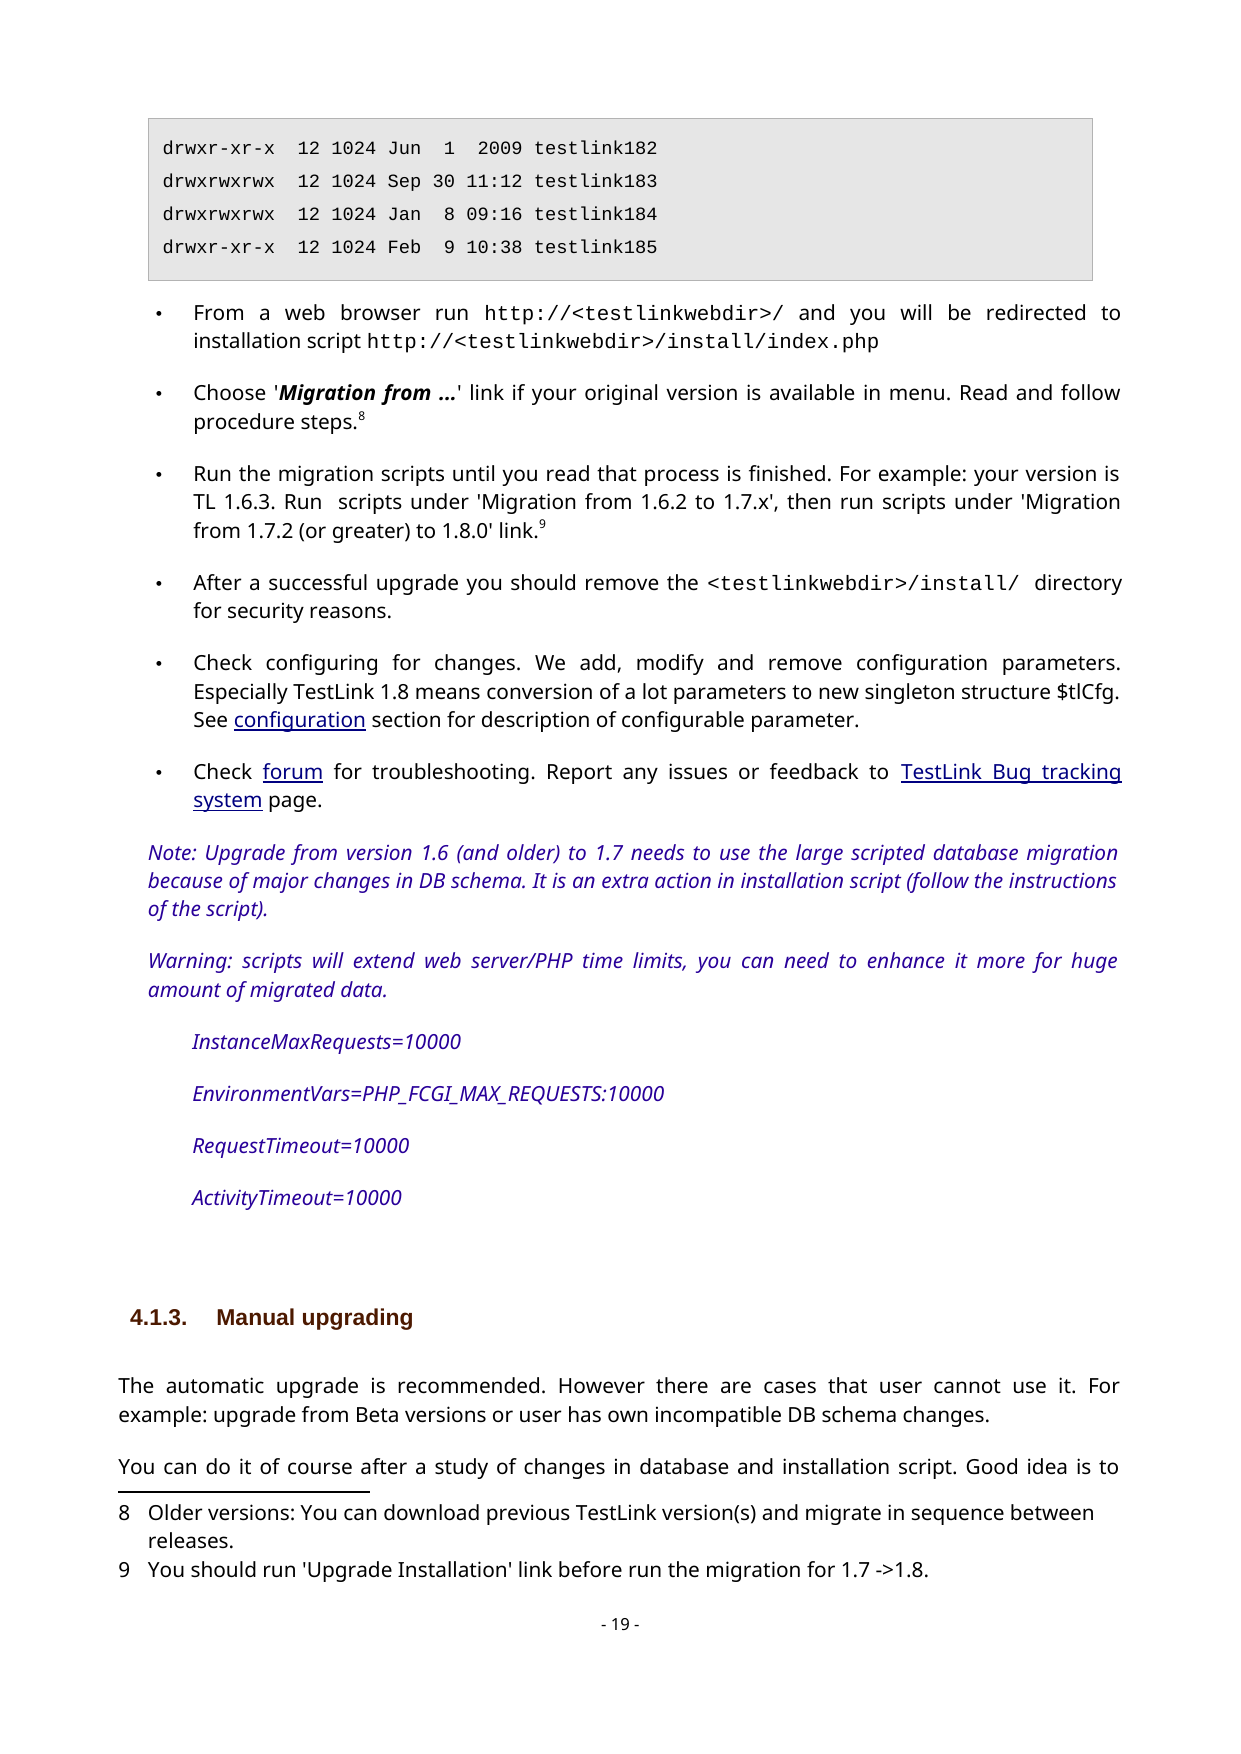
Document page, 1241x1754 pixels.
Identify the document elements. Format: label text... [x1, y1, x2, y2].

list Choose 'Migration from ...' link if your original version is available in menu. Read and follow procedure steps. [156, 378, 1122, 435]
text RequestTimeout=10000 [192, 1131, 1122, 1159]
text EnvironmentVars=PHP_FCGI_MAX_REQUESTS:10000 [192, 1079, 1122, 1107]
text You can do it of course after a study of changes in database and installation script. Good idea is to [118, 1452, 1122, 1480]
text ActivityTimeout=10000 [192, 1183, 1122, 1211]
list Check forum for troubleshooting. Report any issues or feedback to TestLink Bug tracking system page. [156, 757, 1122, 814]
list From a web browser run http://<testlinkwebdir>/ and you will be redirected to installation script http://<testlinkwebdir>/install/index.php [156, 298, 1122, 355]
list You should run 'Upgrade Installation' link before run the migration for 1.7 ->1.8. [118, 1555, 1122, 1583]
text Warning: scripts will extend web server/PHP time limits, you can need to enhance it more for huge amount of migrated data. [148, 946, 1122, 1003]
list Older versions: You can download previous TestLink version(s) and migrate in sequence between releases. [118, 1498, 1122, 1555]
text drwxr-xr-x 12 1024 Jun 1 2009 testlink182 [149, 119, 1092, 151]
list Run the migration scripts until you read that process is finished. For example: your version is TL 1.6.3. Run scripts under 'Migration from 1.6.2 to 1.7.x', then run scripts under 'Migration from 1.7.2 (or greater) to 1.8.0' link. [156, 459, 1122, 544]
text drwxrwxrwx 12 1024 Jan 8 09:16 testlink184 [149, 184, 1092, 217]
list Check configuring for changes. We add, modify and remove configuration parameters. Especially TestLink 1.8 means conversion of a lot parameters to new singleton structure $tlCfg. See configuration section for description of configurable parameter. [156, 648, 1122, 734]
text InstanceMaxRequests=10000 [192, 1027, 1122, 1055]
subtitle Manual upgrading [130, 1304, 1110, 1330]
text drwxr-xr-x 12 1024 Feb 9 10:38 testlink185 [149, 217, 1092, 280]
text The automatic upgrade is recommended. However there are cases that user cannot use it. For example: upgrade from Beta versions or user has own incompatible DB schema changes. [118, 1371, 1122, 1428]
text Note: Upgrade from version 1.6 (and older) to 1.7 needs to use the large scripted database migration because of major changes in DB schema. It is an extra action in installation script (follow the instructions of the script). [148, 838, 1122, 923]
text drwxrwxrwx 12 1024 Sep 30 11:12 testlink183 [149, 151, 1092, 184]
list After a successful upgrade you should remove the <testlinkwebdir>/install/ directory for security reasons. [156, 568, 1122, 625]
